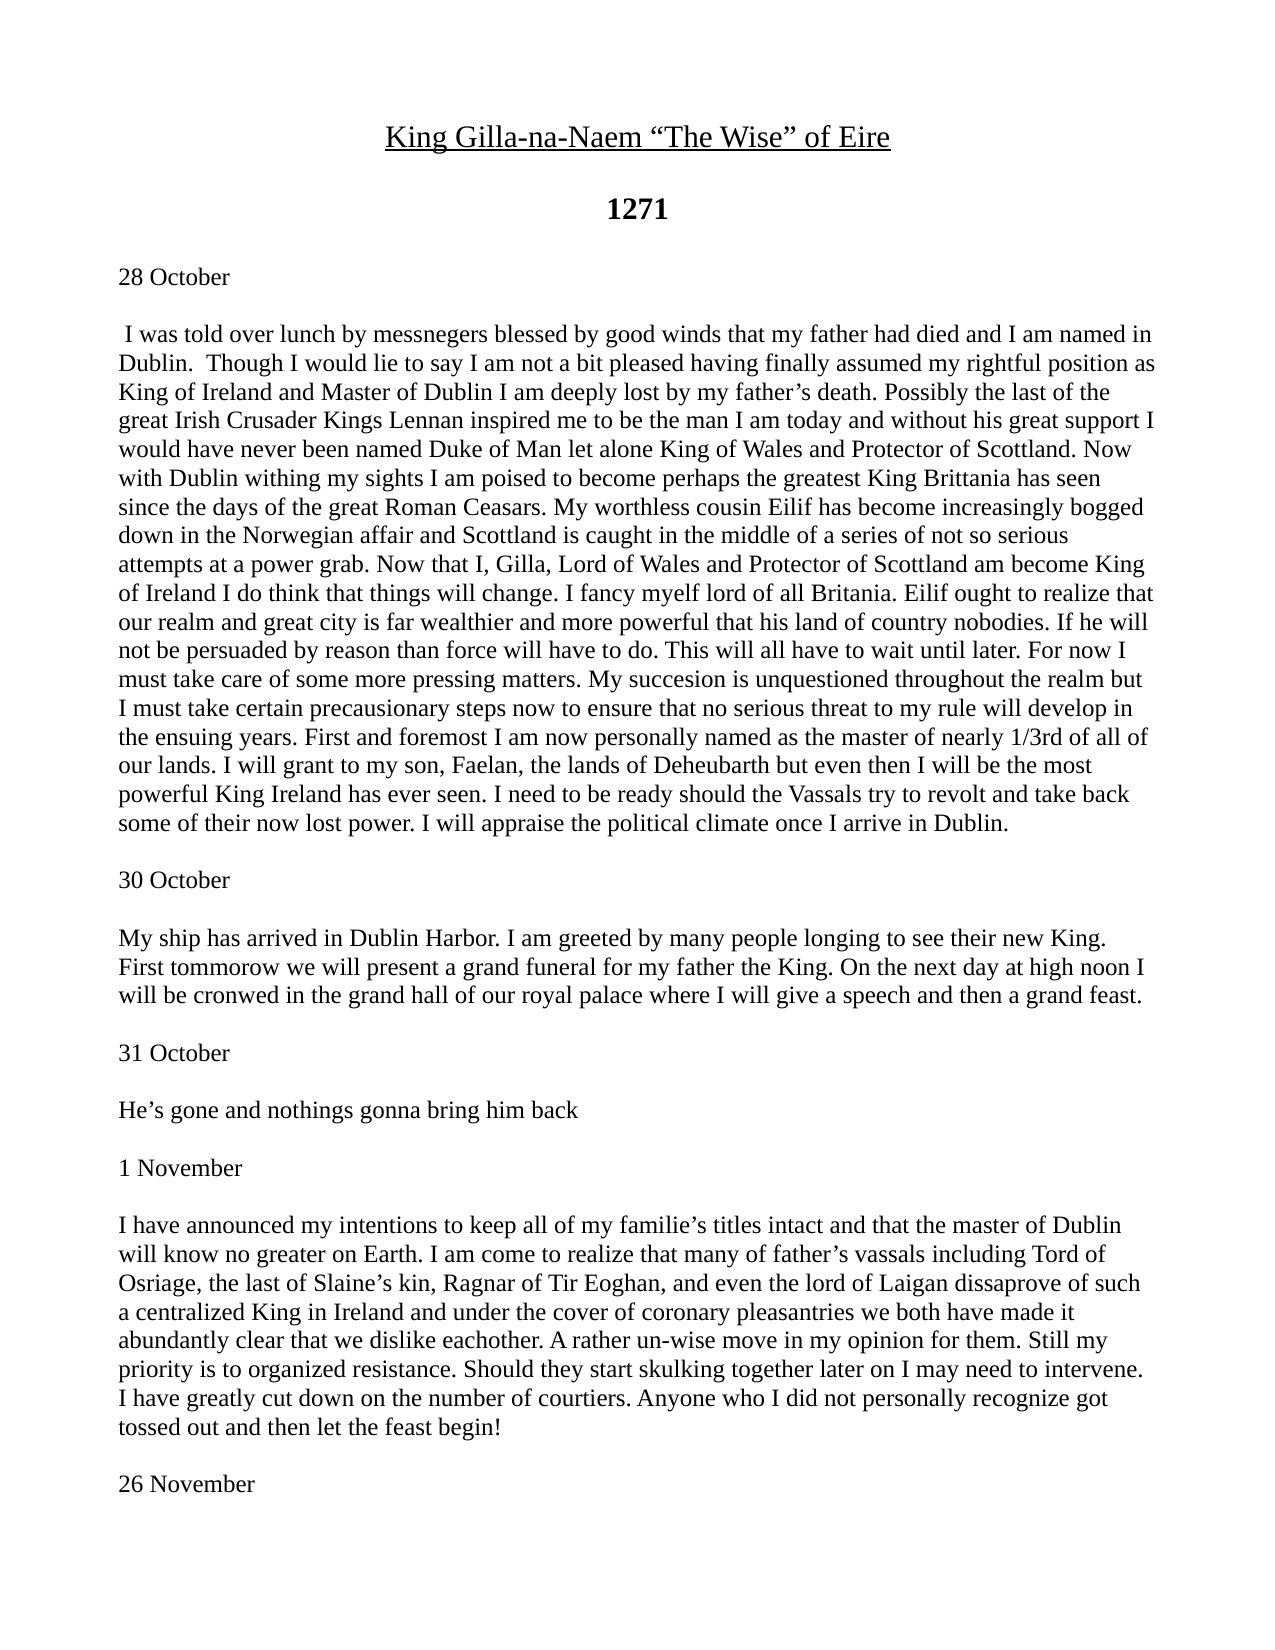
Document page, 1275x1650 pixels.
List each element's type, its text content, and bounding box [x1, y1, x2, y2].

text 1 November [118, 1153, 1157, 1182]
text 31 October [118, 1038, 1157, 1067]
text I was told over lunch by messnegers blessed by good winds that my father had died and I am named in Dublin. Though I would lie to say I am not a bit pleased having finally assumed my rightful position as King of Ireland and Master of Dublin I am deeply lost by my father’s death. Possibly the last of the great Irish Crusader Kings Lennan inspired me to be the man I am today and without his great support I would have never been named Duke of Man let alone King of Wales and Protector of Scottland. Now with Dublin withing my sights I am poised to become perhaps the greatest King Brittania has seen since the days of the great Roman Ceasars. My worthless cousin Eilif has become increasingly bogged down in the Norwegian affair and Scottland is caught in the middle of a series of not so serious attempts at a power grab. Now that I, Gilla, Lord of Wales and Protector of Scottland am become King of Ireland I do think that things will change. I fancy myelf lord of all Britania. Eilif ought to realize that our realm and great city is far wealthier and more powerful that his land of country nobodies. If he will not be persuaded by reason than force will have to do. This will all have to wait until later. For now I must take care of some more pressing matters. My succesion is unquestioned throughout the realm but I must take certain precausionary steps now to ensure that no serious threat to my rule will develop in the ensuing years. First and foremost I am now personally named as the master of nearly 1/3rd of all of our lands. I will grant to my son, Faelan, the lands of Deheubarth but even then I will be the most powerful King Ireland has ever seen. I need to be ready should the Vassals try to revolt and take back some of their now lost power. I will appraise the political climate once I arrive in Dublin. [118, 319, 1157, 837]
text He’s gone and nothings gonna bring him back [118, 1096, 1157, 1124]
text My ship has arrived in Dublin Harbor. I am greeted by many people longing to see their new King. First tommorow we will present a grand funeral for my father the King. On the next day at high noon I will be cronwed in the grand hall of our royal palace where I will give a speech and then a grand feast. [118, 923, 1157, 1009]
text 30 October [118, 866, 1157, 894]
text 26 November [118, 1469, 1157, 1498]
text I have announced my intentions to keep all of my familie’s titles intact and that the master of Dublin will know no greater on Earth. I am come to realize that many of father’s vassals including Tord of Osriage, the last of Slaine’s kin, Ragnar of Tir Eoghan, and even the lord of Laigan dissaprove of such a centralized King in Ireland and under the cover of coronary pleasantries we both have made it abundantly clear that we dislike eachother. A rather un-wise move in my opinion for them. Still my priority is to organized resistance. Should they start skulking together later on I may need to intervene. I have greatly cut down on the number of courtiers. Anyone who I did not personally recognize got tossed out and then let the feast begin! [118, 1211, 1157, 1441]
text 28 October [118, 262, 1157, 291]
text King Gilla-na-Naem “The Wise” of Eire [118, 118, 1157, 154]
text 1271 [118, 190, 1157, 226]
